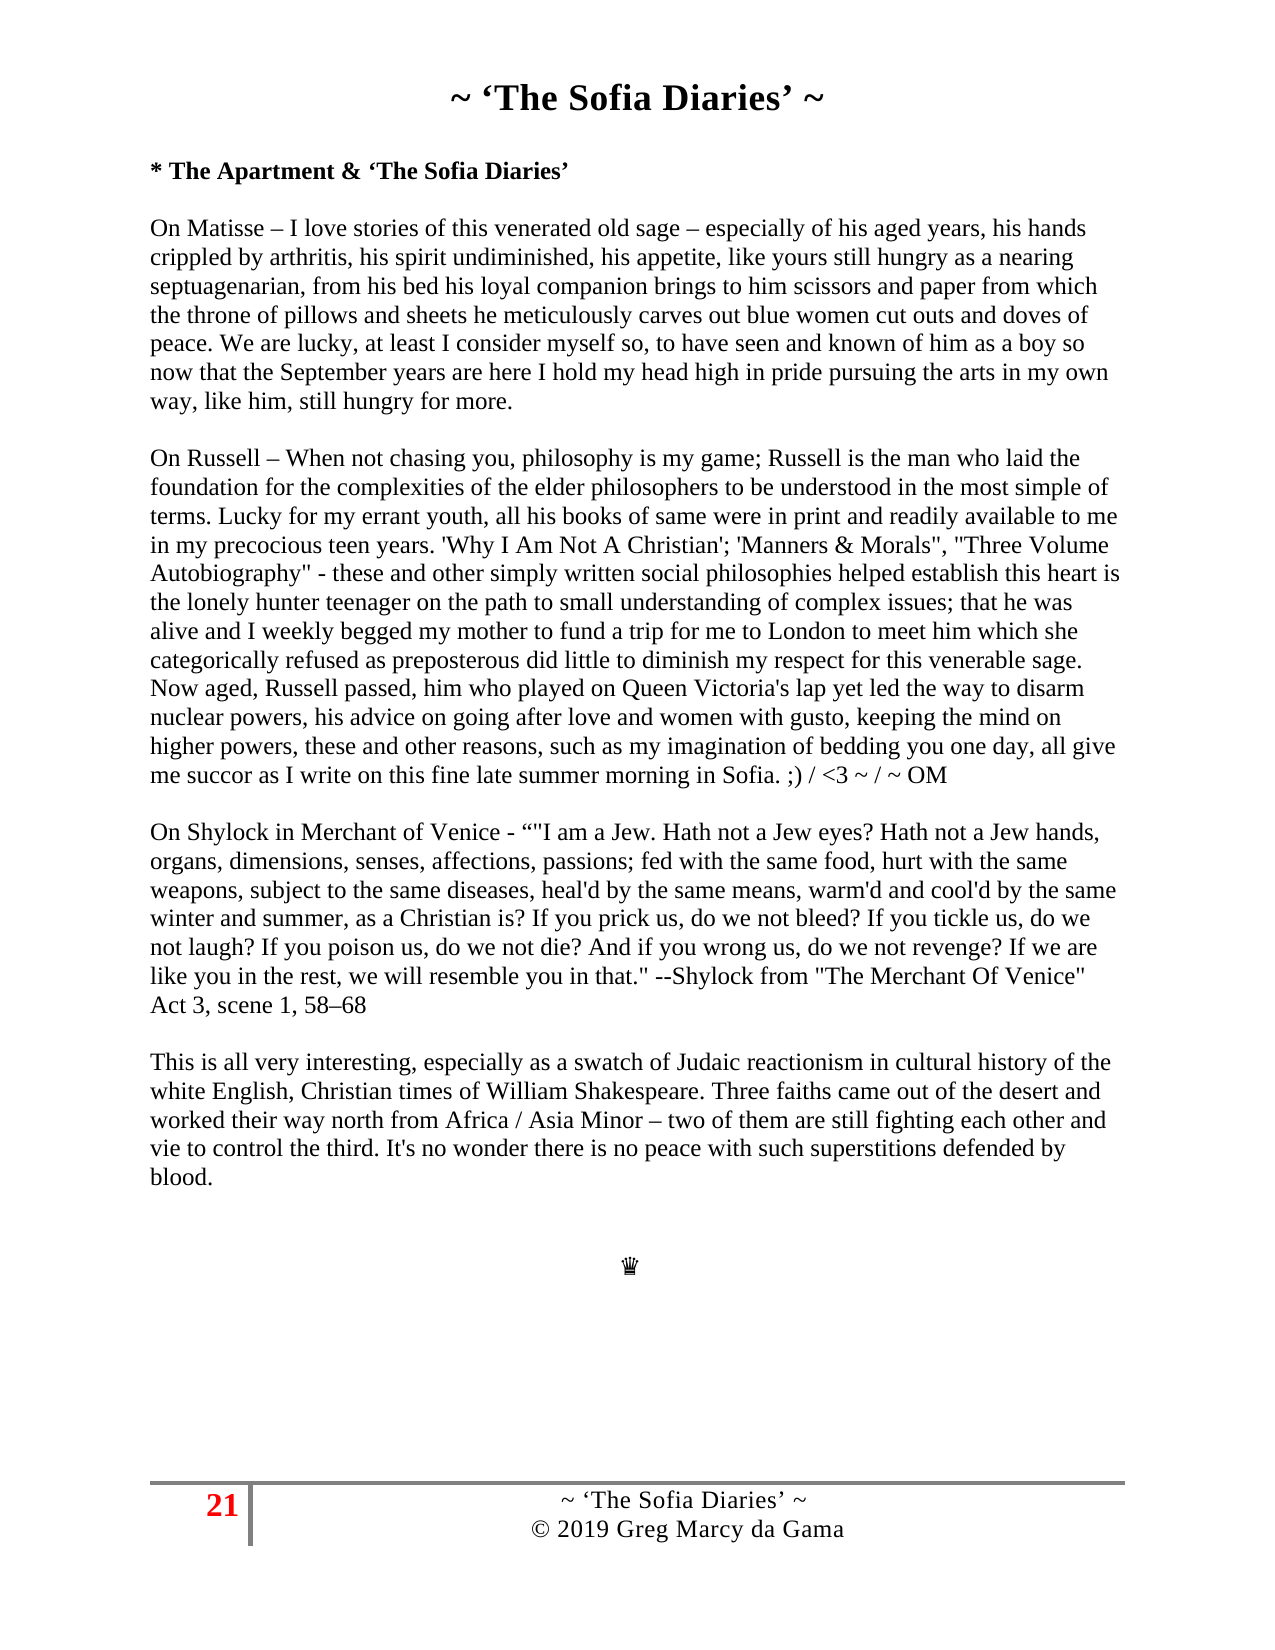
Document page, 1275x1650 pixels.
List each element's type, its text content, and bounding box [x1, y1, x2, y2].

text * The Apartment & ‘The Sofia Diaries’ On Matisse – I love stories of this venerated old sage – especially of his aged years, his hands crippled by arthritis, his spirit undiminished, his appetite, like yours still hungry as a nearing septuagenarian, from his bed his loyal companion brings to him scissors and paper from which the throne of pillows and sheets he meticulously carves out blue women cut outs and doves of peace. We are lucky, at least I consider myself so, to have seen and known of him as a boy so now that the September years are here I hold my head high in pride pursuing the arts in my own way, like him, still hungry for more. On Russell – When not chasing you, philosophy is my game; Russell is the man who laid the foundation for the complexities of the elder philosophers to be understood in the most simple of terms. Lucky for my errant youth, all his books of same were in print and readily available to me in my precocious teen years. 'Why I Am Not A Christian'; 'Manners & Morals", "Three Volume Autobiography" - these and other simply written social philosophies helped establish this heart is the lonely hunter teenager on the path to small understanding of complex issues; that he was alive and I weekly begged my mother to fund a trip for me to London to meet him which she categorically refused as preposterous did little to diminish my respect for this venerable sage. Now aged, Russell passed, him who played on Queen Victoria's lap yet led the way to disarm nuclear powers, his advice on going after love and women with gusto, keeping the mind on higher powers, these and other reasons, such as my imagination of bedding you one day, all give me succor as I write on this fine late summer morning in Sofia. ;) / <3 ~ / ~ OM On Shylock in Merchant of Venice - “"I am a Jew. Hath not a Jew eyes? Hath not a Jew hands, organs, dimensions, senses, affections, passions; fed with the same food, hurt with the same weapons, subject to the same diseases, heal'd by the same means, warm'd and cool'd by the same winter and summer, as a Christian is? If you prick us, do we not bleed? If you tickle us, do we not laugh? If you poison us, do we not die? And if you wrong us, do we not revenge? If we are like you in the rest, we will resemble you in that." --Shylock from "The Merchant Of Venice" Act 3, scene 1, 58–68 This is all very interesting, especially as a swatch of Judaic reactionism in cultural history of the white English, Christian times of William Shakespeare. Three faiths came out of the desert and worked their way north from Africa / Asia Minor – two of them are still fighting each other and vie to control the third. It's no wonder there is no peace with such superstitions defended by blood. ♛ [150, 156, 1125, 1282]
